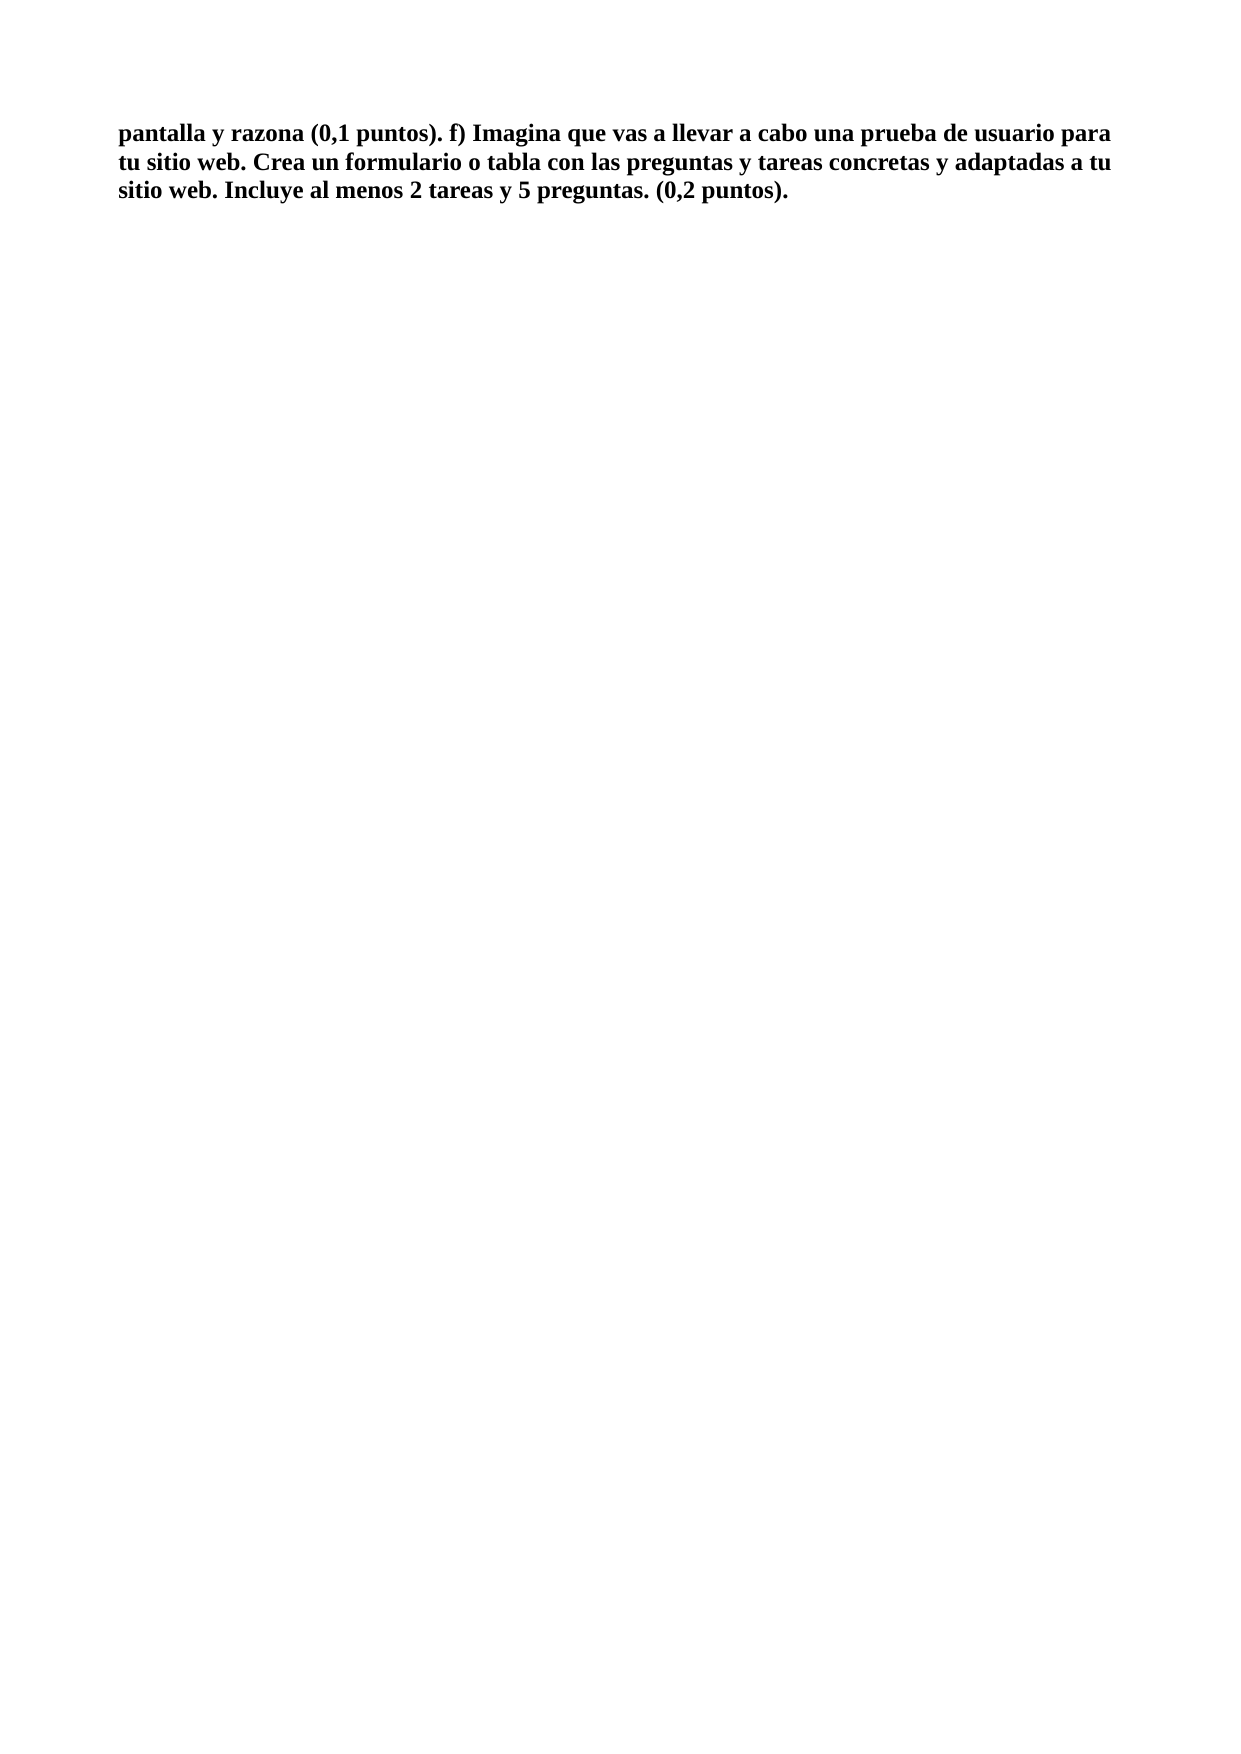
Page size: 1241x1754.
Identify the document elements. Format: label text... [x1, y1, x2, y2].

text pantalla y razona (0,1 puntos). f) Imagina que vas a llevar a cabo una prueba de usuario para tu sitio web. Crea un formulario o tabla con las preguntas y tareas concretas y adaptadas a tu sitio web. Incluye al menos 2 tareas y 5 preguntas. (0,2 puntos). [118, 118, 1122, 204]
